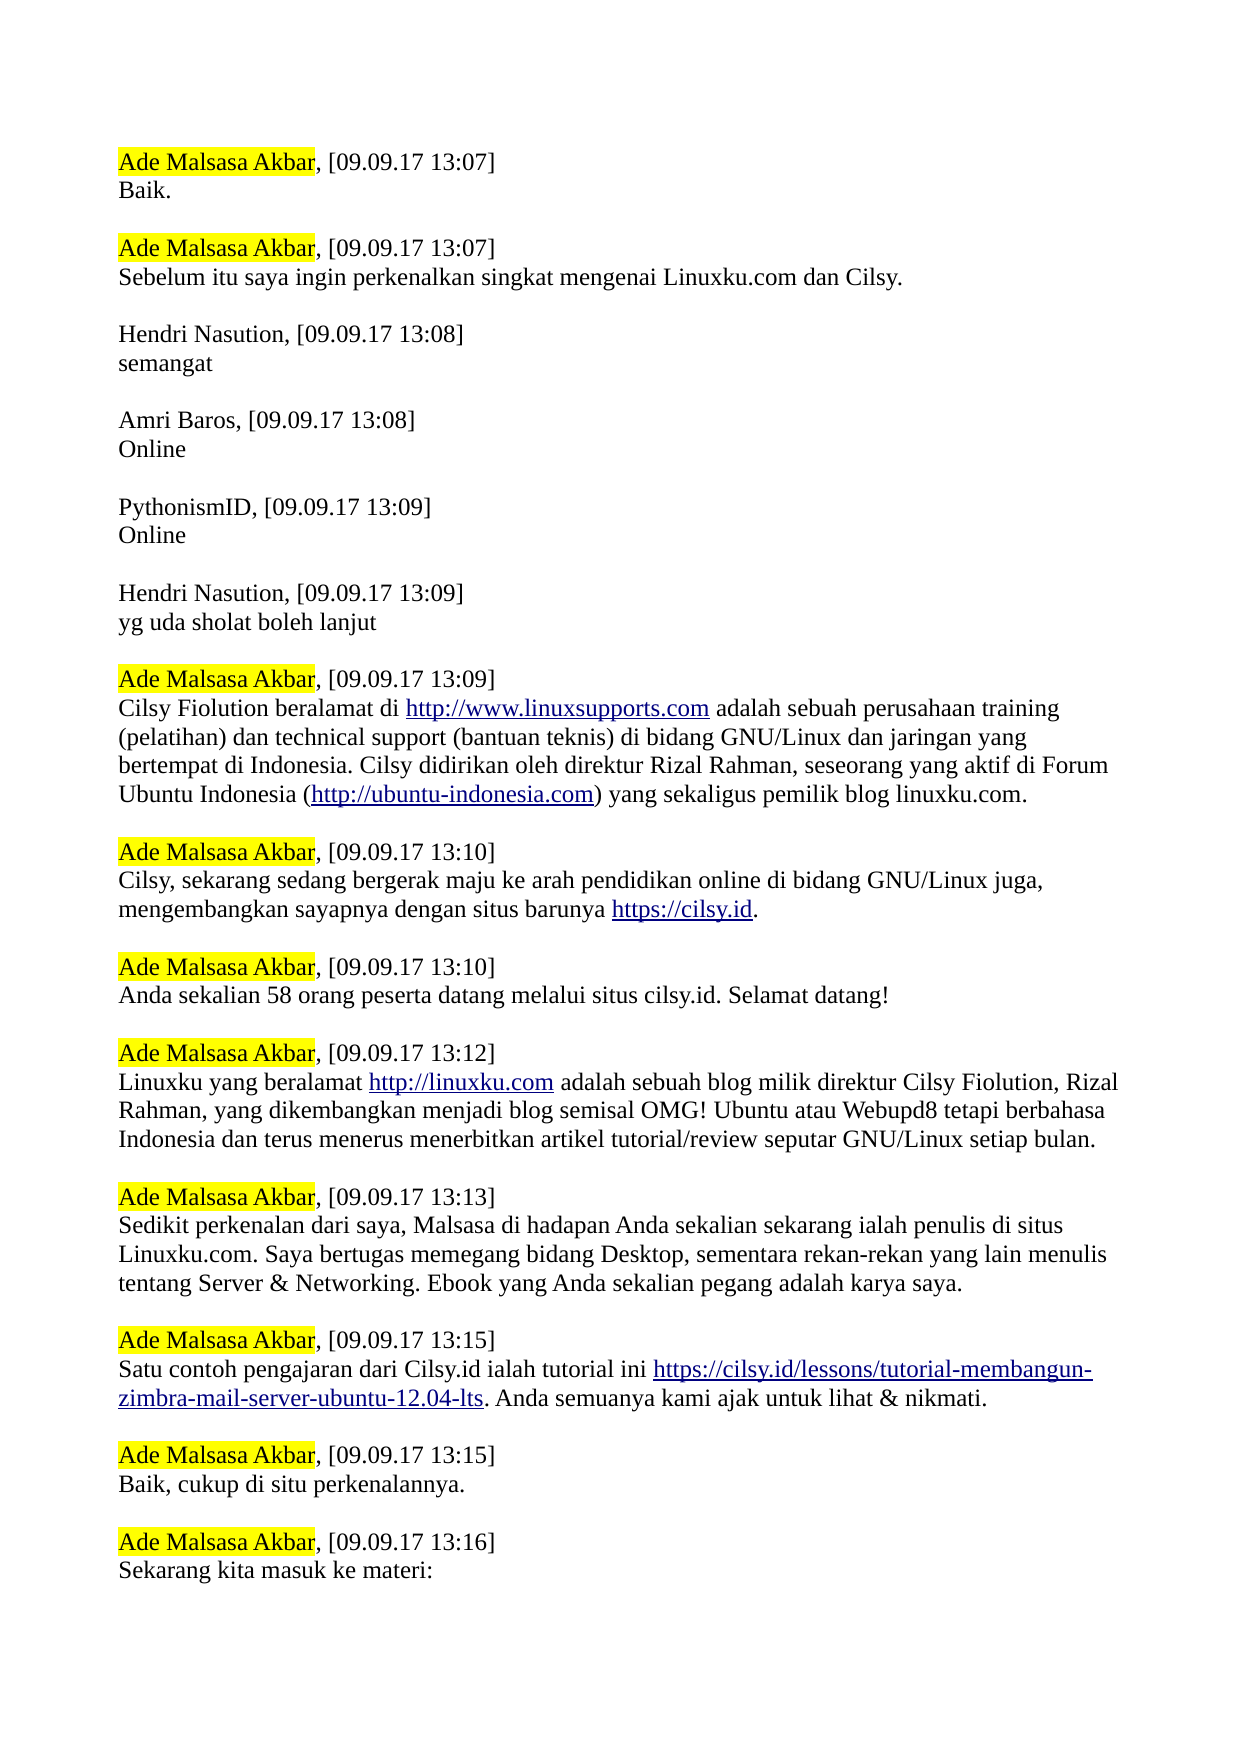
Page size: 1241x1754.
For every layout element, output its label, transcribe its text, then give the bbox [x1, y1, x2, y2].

text Cilsy Fiolution beralamat di http://www.linuxsupports.com adalah sebuah perusahaan training (pelatihan) dan technical support (bantuan teknis) di bidang GNU/Linux dan jaringan yang bertempat di Indonesia. Cilsy didirikan oleh direktur Rizal Rahman, seseorang yang aktif di Forum Ubuntu Indonesia (http://ubuntu-indonesia.com) yang sekaligus pemilik blog linuxku.com. [118, 693, 1122, 808]
text Baik. [118, 176, 1122, 204]
text Ade Malsasa Akbar, [09.09.17 13:16] [118, 1527, 1122, 1556]
text Cilsy, sekarang sedang bergerak maju ke arah pendidikan online di bidang GNU/Linux juga, mengembangkan sayapnya dengan situs barunya https://cilsy.id. [118, 866, 1122, 923]
text Online [118, 521, 1122, 549]
text yg uda sholat boleh lanjut [118, 607, 1122, 636]
text Ade Malsasa Akbar, [09.09.17 13:09] [118, 664, 1122, 693]
text Ade Malsasa Akbar, [09.09.17 13:10] [118, 837, 1122, 866]
text Ade Malsasa Akbar, [09.09.17 13:15] [118, 1326, 1122, 1354]
text Sebelum itu saya ingin perkenalkan singkat mengenai Linuxku.com dan Cilsy. [118, 262, 1122, 291]
text semangat [118, 348, 1122, 377]
text Amri Baros, [09.09.17 13:08] [118, 406, 1122, 434]
text PythonismID, [09.09.17 13:09] [118, 492, 1122, 521]
text Linuxku yang beralamat http://linuxku.com adalah sebuah blog milik direktur Cilsy Fiolution, Rizal Rahman, yang dikembangkan menjadi blog semisal OMG! Ubuntu atau Webupd8 tetapi berbahasa Indonesia dan terus menerus menerbitkan artikel tutorial/review seputar GNU/Linux setiap bulan. [118, 1067, 1122, 1153]
text Ade Malsasa Akbar, [09.09.17 13:13] [118, 1182, 1122, 1211]
text Sekarang kita masuk ke materi: [118, 1556, 1122, 1584]
text Online [118, 434, 1122, 463]
text Ade Malsasa Akbar, [09.09.17 13:07] [118, 147, 1122, 176]
text Satu contoh pengajaran dari Cilsy.id ialah tutorial ini https://cilsy.id/lessons/tutorial-membangun-zimbra-mail-server-ubuntu-12.04-lts. Anda semuanya kami ajak untuk lihat & nikmati. [118, 1354, 1122, 1412]
text Hendri Nasution, [09.09.17 13:08] [118, 319, 1122, 348]
text Ade Malsasa Akbar, [09.09.17 13:15] [118, 1441, 1122, 1469]
text Ade Malsasa Akbar, [09.09.17 13:12] [118, 1038, 1122, 1067]
text Hendri Nasution, [09.09.17 13:09] [118, 578, 1122, 607]
text Ade Malsasa Akbar, [09.09.17 13:10] [118, 952, 1122, 981]
text Ade Malsasa Akbar, [09.09.17 13:07] [118, 233, 1122, 262]
text Baik, cukup di situ perkenalannya. [118, 1469, 1122, 1498]
text Sedikit perkenalan dari saya, Malsasa di hadapan Anda sekalian sekarang ialah penulis di situs Linuxku.com. Saya bertugas memegang bidang Desktop, sementara rekan-rekan yang lain menulis tentang Server & Networking. Ebook yang Anda sekalian pegang adalah karya saya. [118, 1211, 1122, 1297]
text Anda sekalian 58 orang peserta datang melalui situs cilsy.id. Selamat datang! [118, 981, 1122, 1009]
